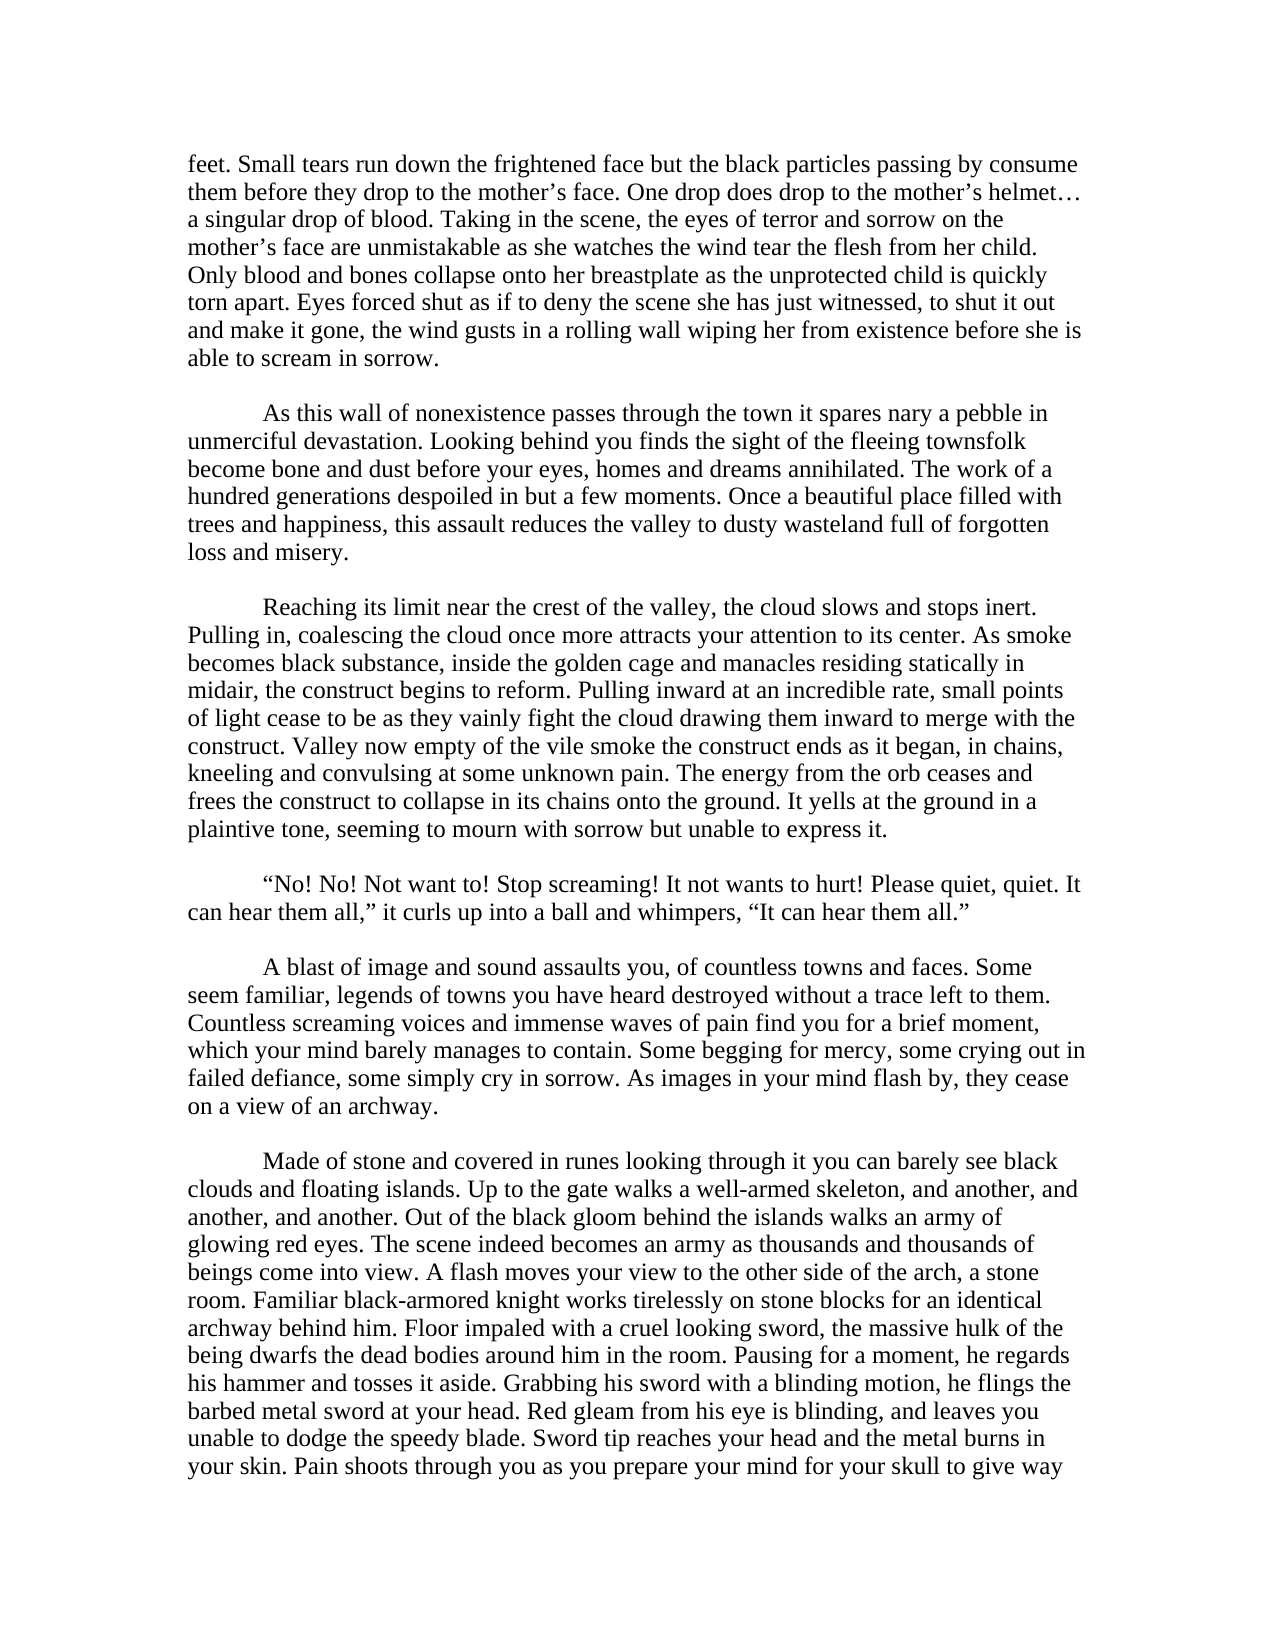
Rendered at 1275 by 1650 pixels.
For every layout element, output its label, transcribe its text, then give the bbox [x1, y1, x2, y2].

text Reaching its limit near the crest of the valley, the cloud slows and stops inert. Pulling in, coalescing the cloud once more attracts your attention to its center. As smoke becomes black substance, inside the golden cage and manacles residing statically in midair, the construct begins to reform. Pulling inward at an incredible rate, small points of light cease to be as they vainly fight the cloud drawing them inward to merge with the construct. Valley now empty of the vile smoke the construct ends as it began, in chains, kneeling and convulsing at some unknown pain. The energy from the orb ceases and frees the construct to collapse in its chains onto the ground. It yells at the ground in a plaintive tone, seeming to mourn with sorrow but unable to express it. [187, 593, 1087, 843]
text “No! No! Not want to! Stop screaming! It not wants to hurt! Please quiet, quiet. It can hear them all,” it curls up into a ball and whimpers, “It can hear them all.” [187, 870, 1087, 926]
text feet. Small tears run down the frightened face but the black particles passing by consume them before they drop to the mother’s face. One drop does drop to the mother’s helmet… a singular drop of blood. Taking in the scene, the eyes of terror and sorrow on the mother’s face are unmistakable as she watches the wind tear the flesh from her child. Only blood and bones collapse onto her breastplate as the unprotected child is quickly torn apart. Eyes forced shut as if to deny the scene she has just witnessed, to shut it out and make it gone, the wind gusts in a rolling wall wiping her from existence before she is able to scream in sorrow. [187, 150, 1087, 372]
text A blast of image and sound assaults you, of countless towns and faces. Some seem familiar, legends of towns you have heard destroyed without a trace left to them. Countless screaming voices and immense waves of pain find you for a brief moment, which your mind barely manages to contain. Some begging for mercy, some crying out in failed defiance, some simply cry in sorrow. As images in your mind flash by, they cease on a view of an archway. [187, 953, 1087, 1120]
text As this wall of nonexistence passes through the town it spares nary a pebble in unmerciful devastation. Looking behind you finds the sight of the fleeing townsfolk become bone and dust before your eyes, homes and dreams annihilated. The work of a hundred generations despoiled in but a few moments. Once a beautiful place filled with trees and happiness, this assault reduces the valley to dusty wasteland full of forgotten loss and misery. [187, 399, 1087, 566]
text Made of stone and covered in runes looking through it you can barely see black clouds and floating islands. Up to the gate walks a well-armed skeleton, and another, and another, and another. Out of the black gloom behind the islands walks an army of glowing red eyes. The scene indeed becomes an army as thousands and thousands of beings come into view. A flash moves your view to the other side of the arch, a stone room. Familiar black-armored knight works tirelessly on stone blocks for an identical archway behind him. Floor impaled with a cruel looking sword, the massive hulk of the being dwarfs the dead bodies around him in the room. Pausing for a moment, he regards his hammer and tosses it aside. Grabbing his sword with a blinding motion, he flings the barbed metal sword at your head. Red gleam from his eye is blinding, and leaves you unable to dodge the speedy blade. Sword tip reaches your head and the metal burns in your skin. Pain shoots through you as you prepare your mind for your skull to give way [187, 1147, 1087, 1480]
